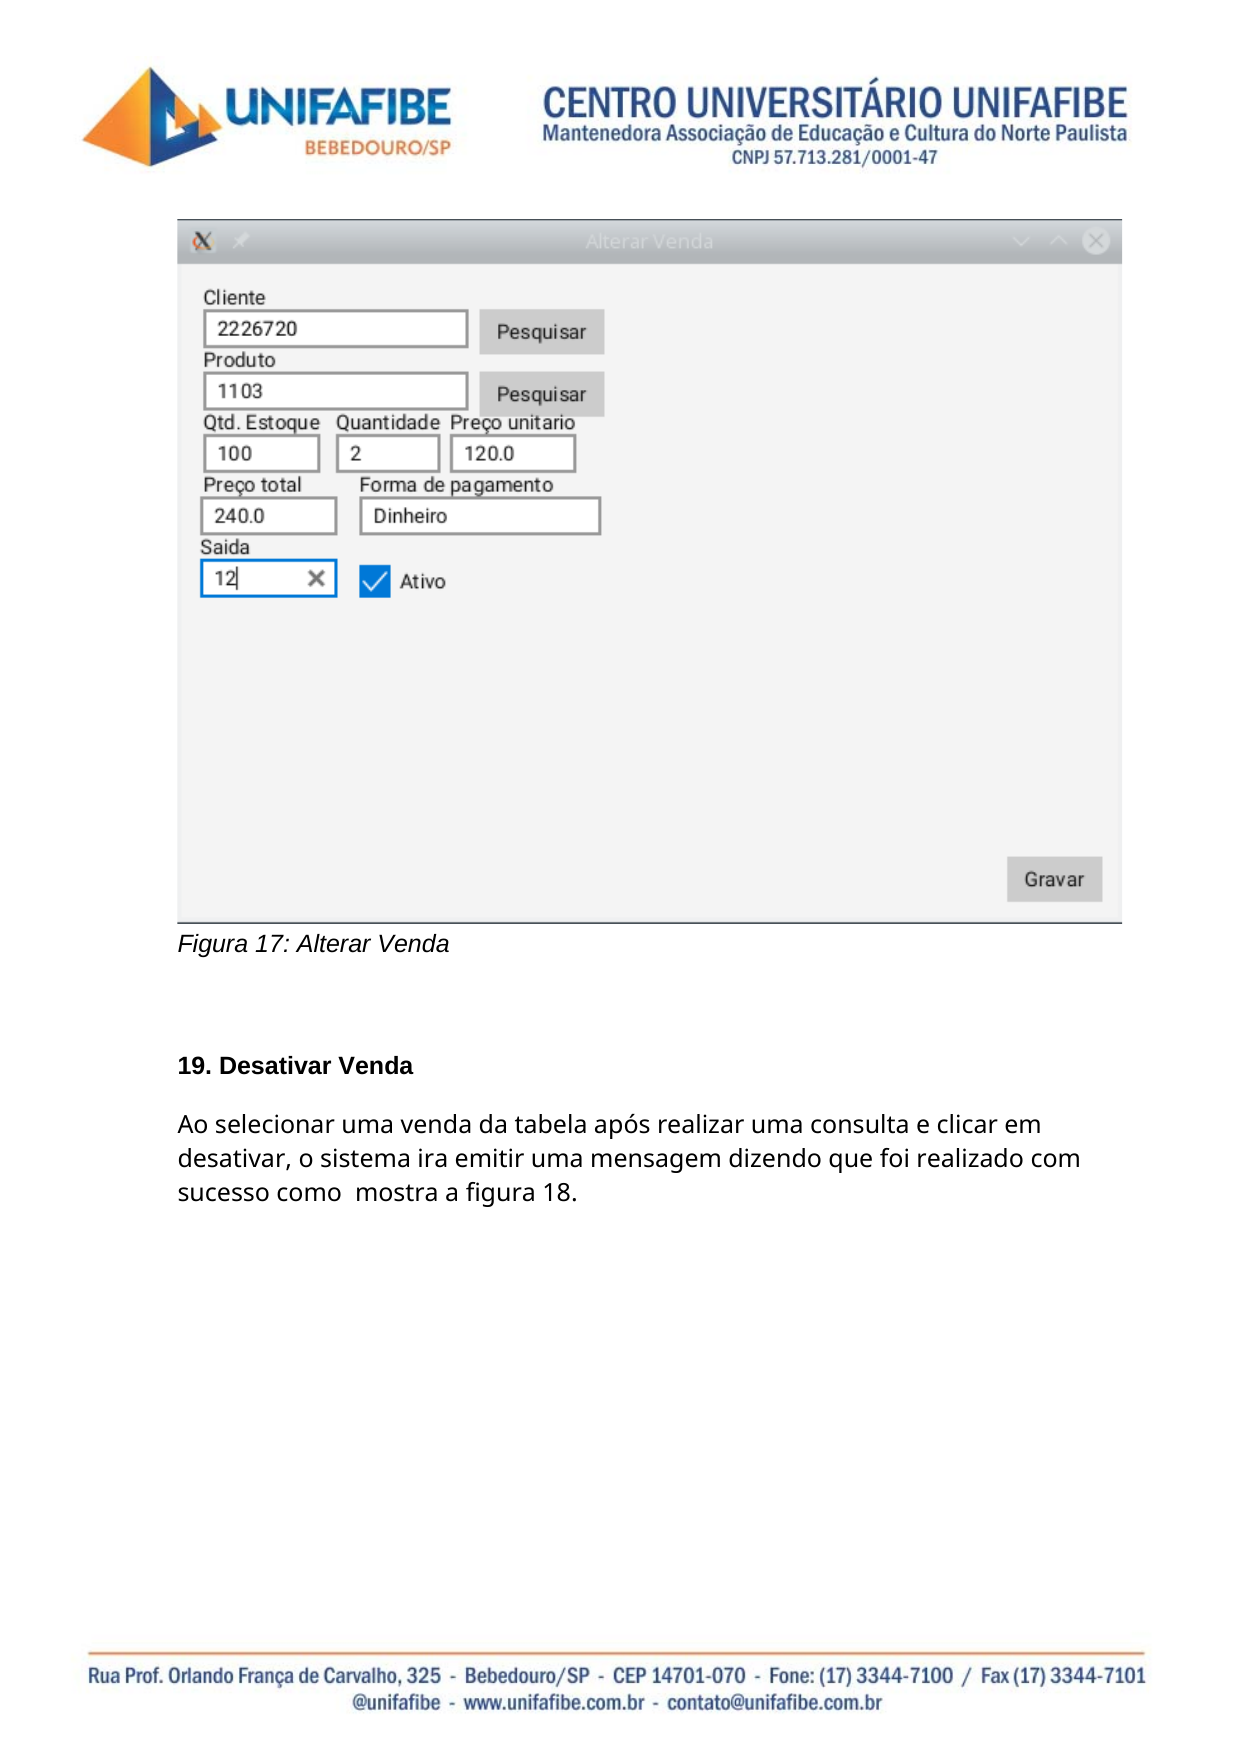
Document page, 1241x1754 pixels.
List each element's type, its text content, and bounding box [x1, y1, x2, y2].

picture [74, 1612, 1164, 1740]
picture [87, 55, 1148, 187]
text Ao selecionar uma venda da tabela após realizar uma consulta e clicar em desativar, o sistema ira emitir uma mensagem dizendo que foi realizado com sucesso como mostra a figura 18. [177, 1107, 1122, 1209]
picture [177, 219, 1123, 924]
text Figura 17: Alterar Venda [177, 924, 1122, 958]
subtitle 19. Desativar Venda [177, 1051, 1122, 1080]
